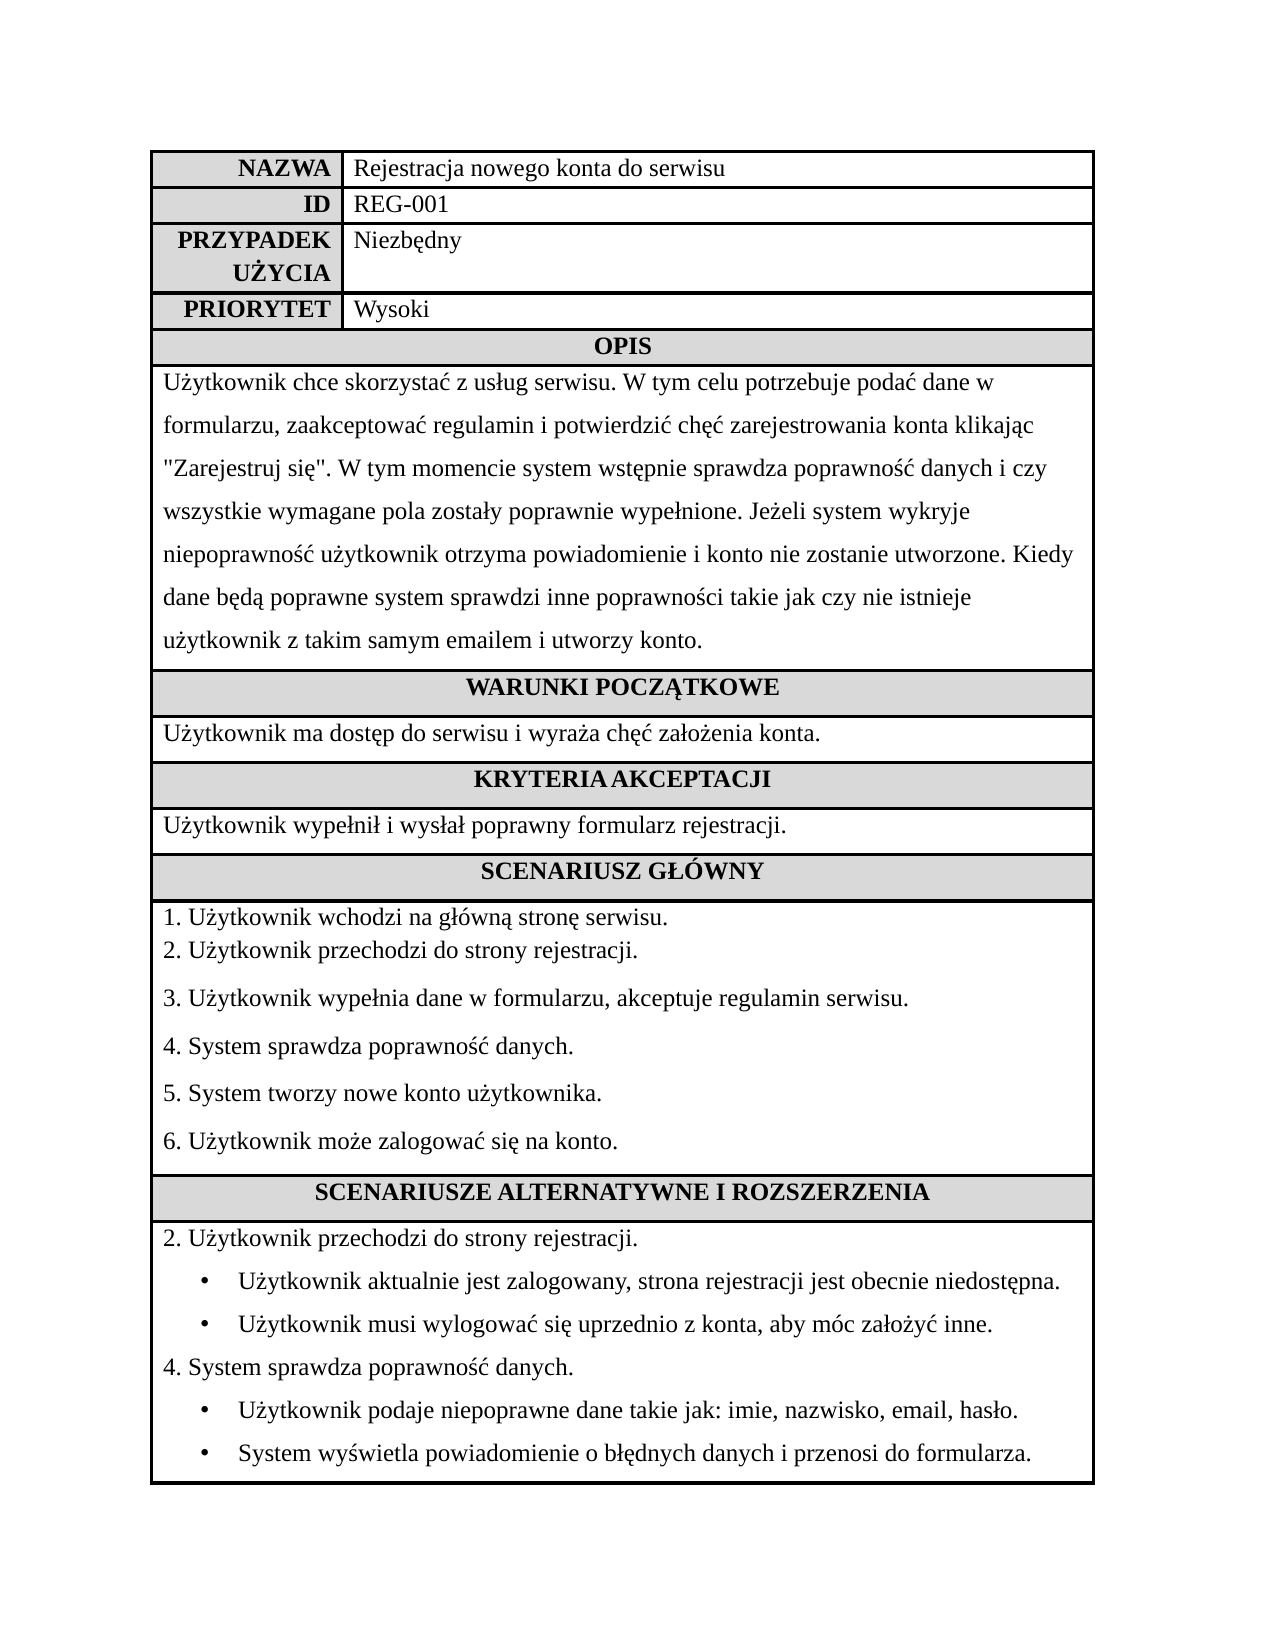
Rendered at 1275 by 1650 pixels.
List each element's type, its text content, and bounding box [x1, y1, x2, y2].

table_cell 1. Użytkownik wchodzi na główną stronę serwisu. 2. Użytkownik przechodzi do strony rejestracji. 3. Użytkownik wypełnia dane w formularzu, akceptuje regulamin serwisu. 4. System sprawdza poprawność danych. 5. System tworzy nowe konto użytkownika. 6. Użytkownik może zalogować się na konto. [153, 903, 1092, 1173]
table_cell Niezbędny [344, 225, 1092, 291]
table_cell Użytkownik ma dostęp do serwisu i wyraża chęć założenia konta. [153, 718, 1092, 761]
table_cell REG-001 [344, 189, 1092, 222]
table_cell ID [153, 189, 341, 222]
table_cell Wysoki [344, 295, 1092, 328]
table_header Rejestracja nowego konta do serwisu [344, 153, 1092, 186]
table_cell OPIS [153, 331, 1092, 364]
table_cell WARUNKI POCZĄTKOWE [153, 672, 1092, 715]
table_cell SCENARIUSZ GŁÓWNY [153, 856, 1092, 899]
table_cell PRZYPADEK UŻYCIA [153, 225, 341, 291]
table_cell Użytkownik wypełnił i wysłał poprawny formularz rejestracji. [153, 810, 1092, 853]
table_cell SCENARIUSZE ALTERNATYWNE I ROZSZERZENIA [153, 1177, 1092, 1220]
table_cell Użytkownik chce skorzystać z usług serwisu. W tym celu potrzebuje podać dane w formularzu, zaakceptować regulamin i potwierdzić chęć zarejestrowania konta klikając "Zarejestruj się". W tym momencie system wstępnie sprawdza poprawność danych i czy wszystkie wymagane pola zostały poprawnie wypełnione. Jeżeli system wykryje niepoprawność użytkownik otrzyma powiadomienie i konto nie zostanie utworzone. Kiedy dane będą poprawne system sprawdzi inne poprawności takie jak czy nie istnieje użytkownik z takim samym emailem i utworzy konto. [153, 367, 1092, 669]
table_cell PRIORYTET [153, 295, 341, 328]
table_header NAZWA [153, 153, 341, 186]
table_cell 2. Użytkownik przechodzi do strony rejestracji. Użytkownik aktualnie jest zalogowany, strona rejestracji jest obecnie niedostępna. Użytkownik musi wylogować się uprzednio z konta, aby móc założyć inne. 4. System sprawdza poprawność danych. Użytkownik podaje niepoprawne dane takie jak: imie, nazwisko, email, hasło. System wyświetla powiadomienie o błędnych danych i przenosi do formularza. [153, 1223, 1092, 1481]
table_cell KRYTERIA AKCEPTACJI [153, 764, 1092, 807]
